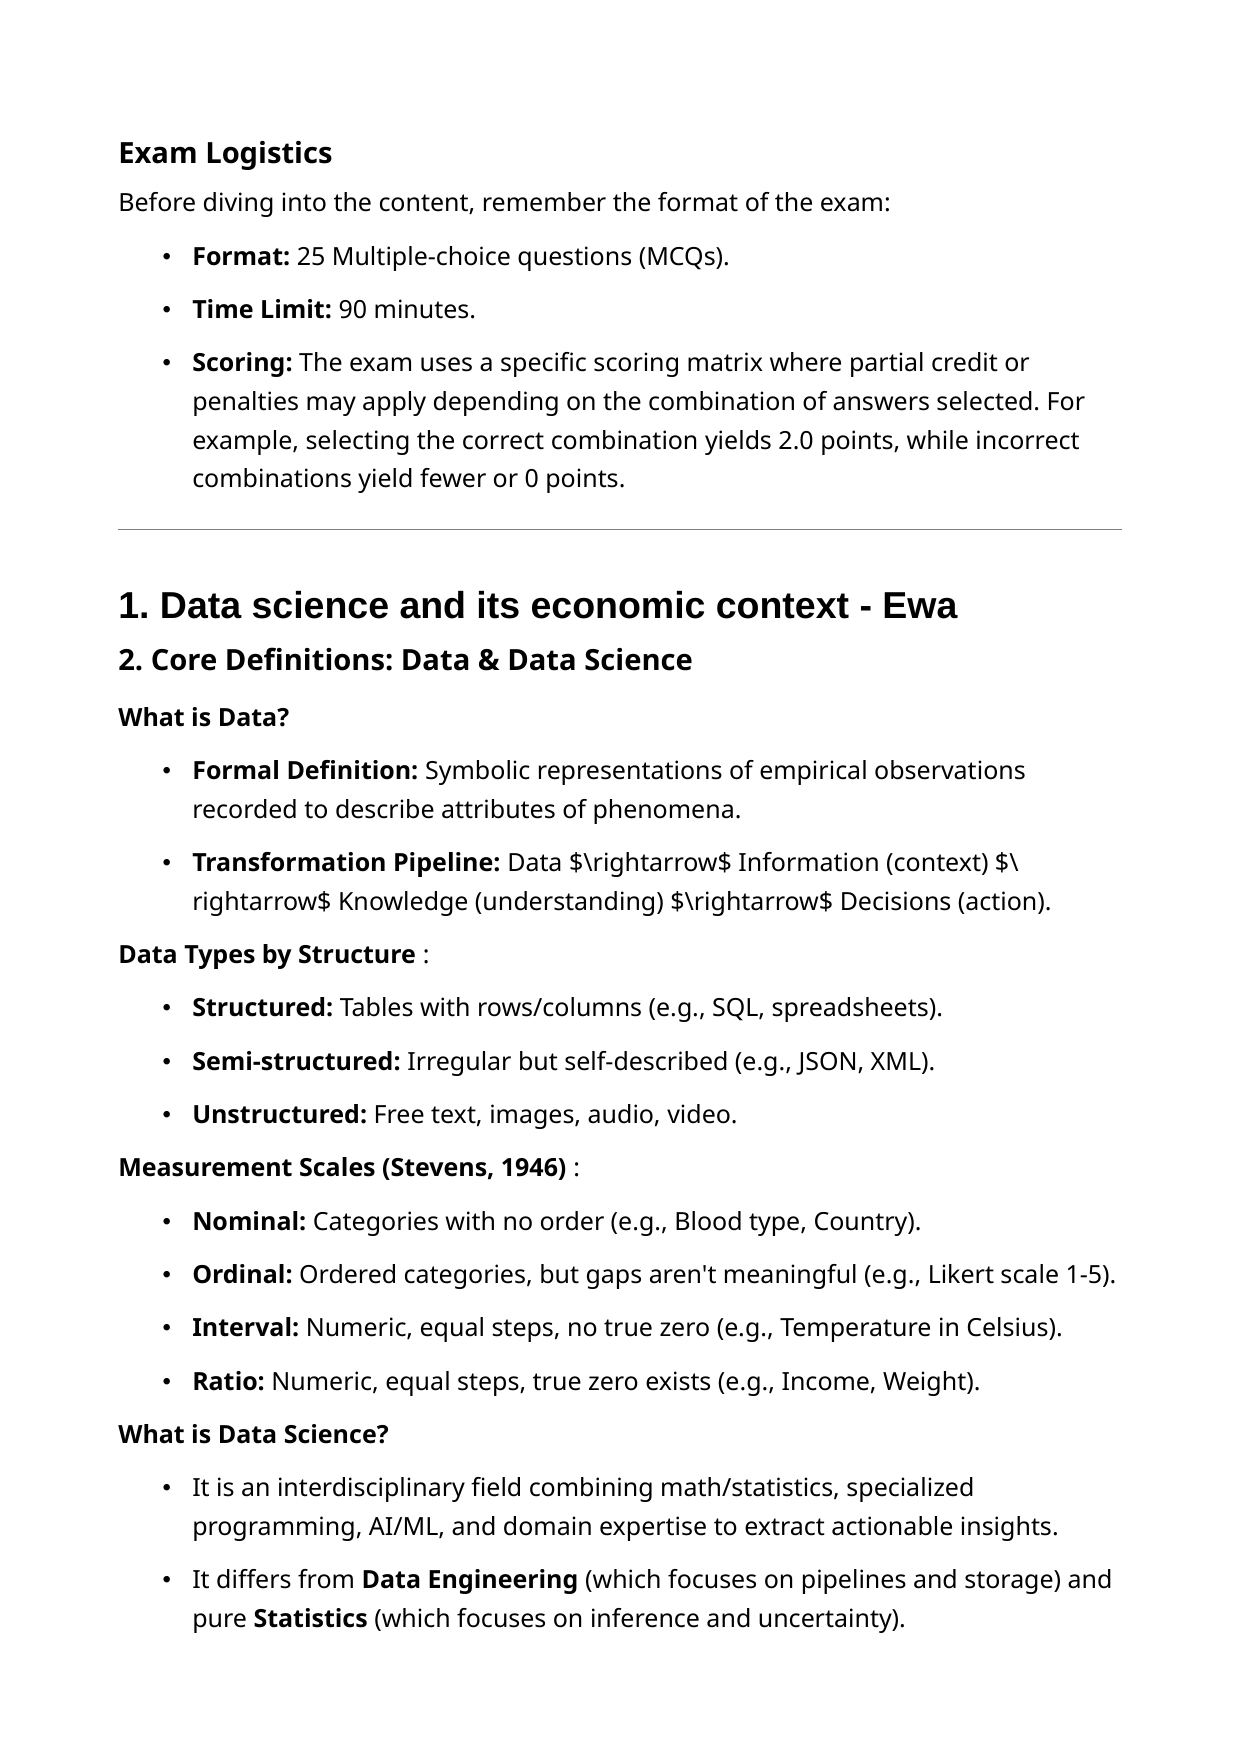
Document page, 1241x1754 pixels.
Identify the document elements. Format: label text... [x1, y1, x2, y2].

text Before diving into the content, remember the format of the exam: [118, 185, 1122, 219]
list Time Limit: 90 minutes. [162, 292, 1122, 326]
list Semi-structured: Irregular but self-described (e.g., JSON, XML). [162, 1043, 1122, 1077]
list Transformation Pipeline: Data $\rightarrow$ Information (context) $\rightarrow$ Knowledge (understanding) $\rightarrow$ Decisions (action). [162, 844, 1122, 917]
subtitle 2. Core Definitions: Data & Data Science [118, 639, 1122, 679]
list It differs from Data Engineering (which focuses on pipelines and storage) and pure Statistics (which focuses on inference and uncertainty). [162, 1562, 1122, 1635]
text What is Data Science? [118, 1417, 1122, 1451]
text What is Data? [118, 699, 1122, 733]
list Formal Definition: Symbolic representations of empirical observations recorded to describe attributes of phenomena. [162, 752, 1122, 825]
list Structured: Tables with rows/columns (e.g., SQL, spreadsheets). [162, 990, 1122, 1024]
text Measurement Scales (Stevens, 1946) : [118, 1150, 1122, 1184]
list It is an interdisciplinary field combining math/statistics, specialized programming, AI/ML, and domain expertise to extract actionable insights. [162, 1470, 1122, 1543]
list Interval: Numeric, equal steps, no true zero (e.g., Temperature in Celsius). [162, 1310, 1122, 1344]
list Scoring: The exam uses a specific scoring matrix where partial credit or penalties may apply depending on the combination of answers selected. For example, selecting the correct combination yields 2.0 points, while incorrect combinations yield fewer or 0 points. [162, 345, 1122, 495]
list Ratio: Numeric, equal steps, true zero exists (e.g., Income, Weight). [162, 1363, 1122, 1397]
subtitle Exam Logistics [118, 133, 1122, 172]
list Unstructured: Free text, images, audio, video. [162, 1097, 1122, 1131]
list Ordinal: Ordered categories, but gaps aren't meaningful (e.g., Likert scale 1-5). [162, 1257, 1122, 1291]
list Nominal: Categories with no order (e.g., Blood type, Country). [162, 1203, 1122, 1237]
list Format: 25 Multiple-choice questions (MCQs). [162, 238, 1122, 272]
text Data Types by Structure : [118, 937, 1122, 971]
subtitle 1. Data science and its economic context - Ewa [118, 584, 1122, 627]
